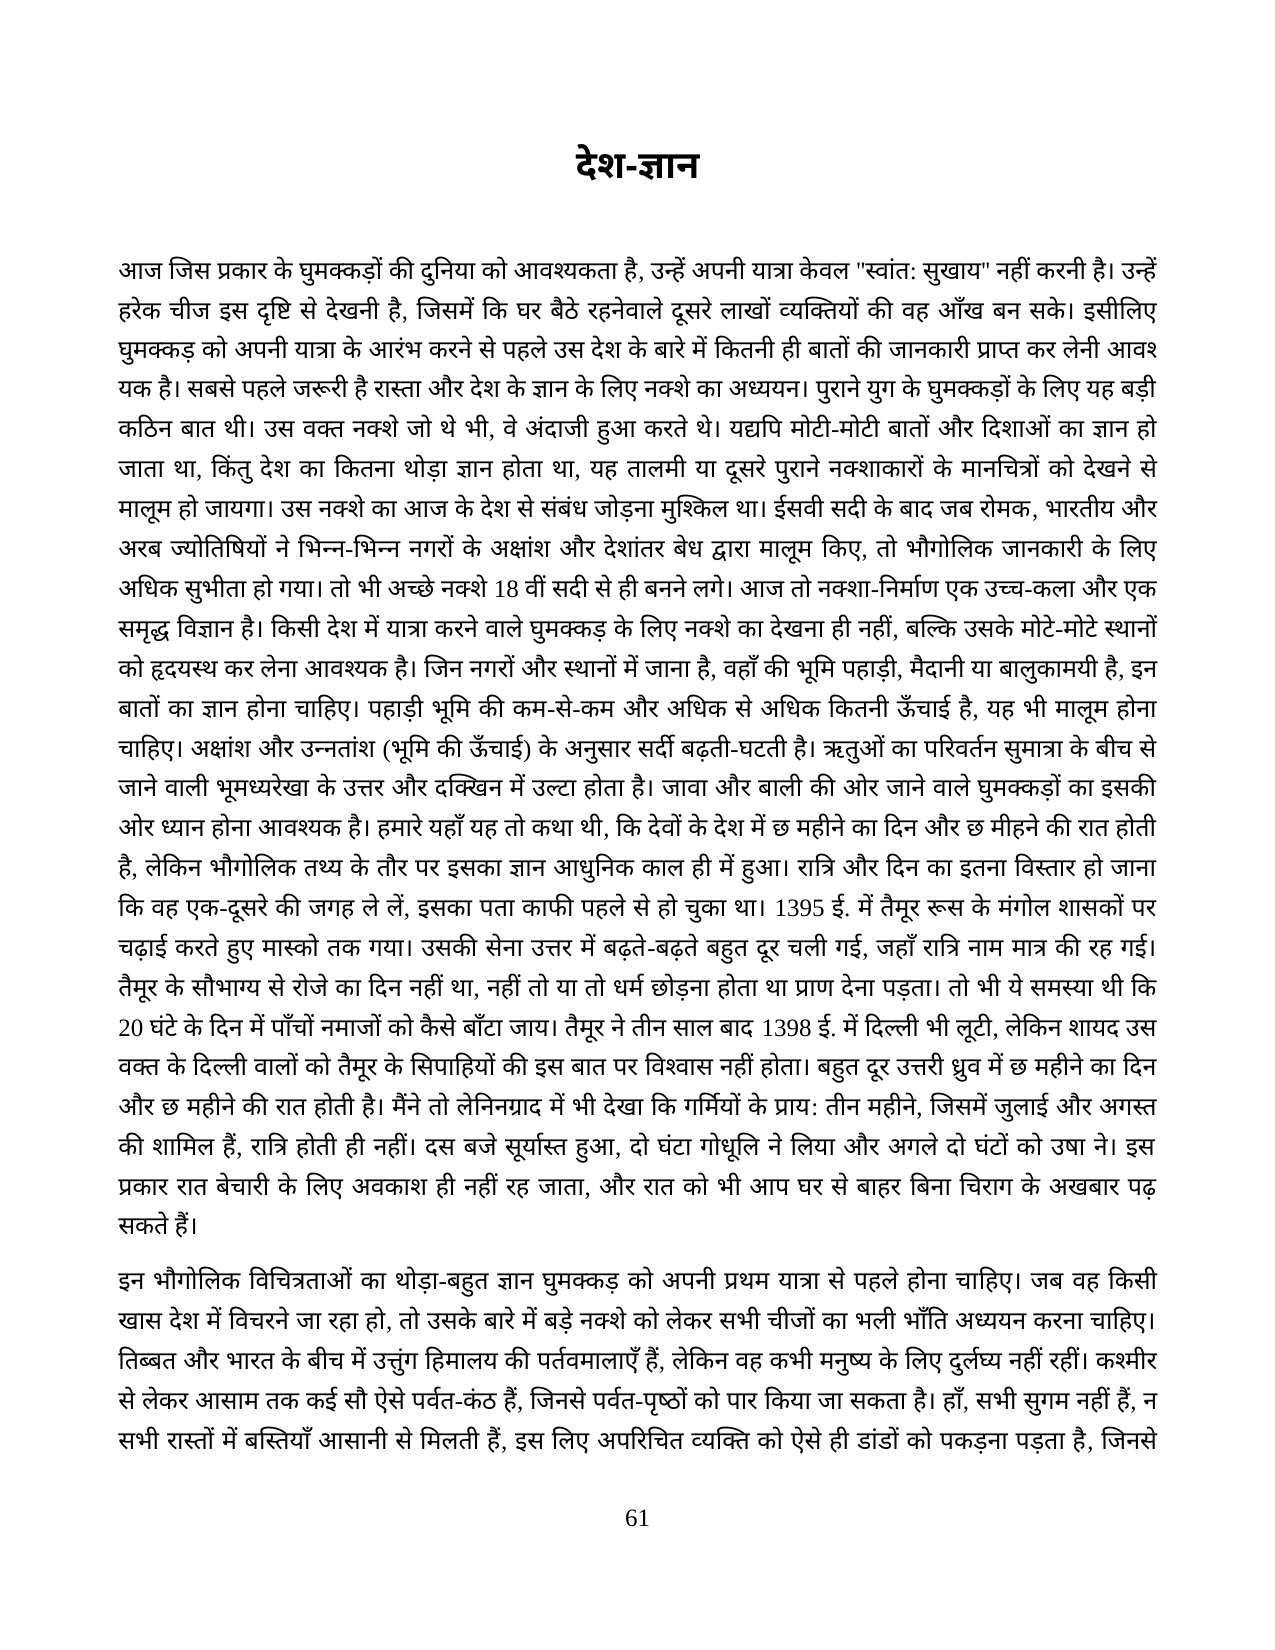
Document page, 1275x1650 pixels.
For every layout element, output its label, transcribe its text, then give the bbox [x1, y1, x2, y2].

subtitle देश-ज्ञान [118, 143, 1157, 194]
text इन भौगोलिक विचित्रताओं का थोड़ा-बहुत ज्ञान घुमक्कड़ को अपनी प्रथम यात्रा से पहले होना चाहिए। जब वह किसी खास देश में विचरने जा रहा हो, तो उसके बारे में बड़े नक्‍शे को लेकर सभी चीजों का भली भाँति अध्‍ययन करना चाहिए। तिब्‍बत और भारत के बीच में उत्तुंग हिमालय की पर्तवमालाएँ हैं, लेकिन वह कभी मनुष्‍य के लिए दुर्लघ्य नहीं रहीं। कश्‍मीर से लेकर आसाम तक कई सौ ऐसे पर्वत-कंठ हैं, जिनसे पर्वत-पृष्‍ठों को पार किया जा सकता है। हाँ, सभी सुगम नहीं हैं, न सभी रास्‍तों में बस्तियाँ आसानी से मिलती हैं, इस लिए अ‍परिचित व्‍यक्ति को ऐसे ही डांडों को पकड़ना पड़ता है, जिनसे [118, 1266, 1157, 1459]
text आज जिस प्रकार के घुमक्कड़ों की दुनिया को आवश्‍यकता है, उन्‍हें अपनी यात्रा केवल ''स्वांत: सुखाय'' नहीं करनी है। उन्‍हें हरेक चीज इस दृष्टि से देखनी है, जिसमें कि घर बैठे रहनेवाले दूसरे लाखों व्‍यक्तियों की वह आँख बन सके। इसीलिए घुमक्कड़ को अपनी यात्रा के आरंभ करने से पहले उस देश के बारे में कितनी ही बातों की जानकारी प्राप्‍त कर लेनी आवश्‍यक है। सबसे पहले जरूरी है रास्‍ता और देश के ज्ञान के लिए नक्‍शे का अध्‍ययन। पुराने युग के घुमक्कड़ों के लिए यह बड़ी कठिन बात थी। उस वक्‍त नक्‍शे जो थे भी, वे अंदाजी हुआ करते थे। यद्यपि मोटी-मोटी बातों और दिशाओं का ज्ञान हो जाता था, किंतु देश का कितना थोड़ा ज्ञान होता था, यह तालमी या दूसरे पुराने नक्‍शाकारों के मानचित्रों को देखने से मालूम हो जायगा। उस नक्‍शे का आज के देश से संबंध जोड़ना मुश्किल था। ईसवी सदी के बाद जब रोमक, भारतीय और अरब ज्‍योतिषियों ने भिन्‍न-भिन्‍न नगरों के अक्षांश और देशांतर बेध द्वारा मालूम किए, तो भौगोलिक जानकारी के लिए अधिक सुभीता हो गया। तो भी अच्‍छे नक्‍शे 18 वीं सदी से ही बनने लगे। आज तो नक्‍शा-निर्माण एक उच्‍च-कला और एक समृद्ध विज्ञान है। किसी देश में यात्रा करने वाले घुमक्कड़ के लिए नक्‍शे का देखना ही नहीं, बल्कि उसके मोटे-मोटे स्‍थानों को हृदयस्‍थ कर लेना आवश्‍यक है। जिन नगरों और स्‍थानों में जाना है, वहाँ की भूमि पहाड़ी, मैदानी या बालुकामयी है, इन बातों का ज्ञान होना चाहिए। पहाड़ी भूमि की कम-से-कम और अधिक से अधिक कितनी ऊँचाई है, यह भी मालूम होना चाहिए। अक्षांश और उन्‍नतांश (भूमि की ऊँचाई) के अनुसार सर्दी बढ़ती-घटती है। ऋतुओं का परिवर्तन सुमात्रा के बीच से जाने वाली भूमध्‍यरेखा के उत्तर और दक्खिन में उल्‍टा होता है। जावा और बाली की ओर जाने वाले घुमक्कड़ों का इसकी ओर ध्‍यान होना आवश्‍यक है। हमारे यहाँ यह तो कथा थी, कि देवों के देश में छ महीने का दिन और छ मीहने की रात होती है, लेकिन भौगोलिक तथ्‍य के तौर पर इसका ज्ञान आधुनिक काल ही में हुआ। रात्रि और दिन का इतना विस्‍तार हो जाना कि वह एक-दूसरे की जगह ले लें, इसका पता काफी पहले से हो चुका था। 1395 ई. में तैमूर रूस के मंगोल शासकों पर चढ़ाई करते हुए मास्‍को तक गया। उसकी सेना उत्तर में बढ़ते-बढ़ते बहुत दूर चली गई, जहाँ रात्रि नाम मात्र की रह गई। तैमूर के सौभाग्य से रोजे का दिन नहीं था, नहीं तो या तो धर्म छोड़ना होता था प्राण देना पड़ता। तो भी ये समस्‍या थी कि 20 घंटे के दिन में पाँचों नमाजों को कैसे बाँटा जाय। तैमूर ने तीन साल बाद 1398 ई. में दिल्‍ली भी लूटी, लेकिन शायद उस वक्‍त के दिल्‍ली वालों को तैमूर के सिपाहियों की इस बात पर विश्‍वास नहीं होता। बहुत दूर उत्तरी ध्रुव में छ महीने का दिन और छ महीने की रात होती है। मैंने तो लेनिनग्राद में भी देखा कि गर्मियों के प्राय: तीन महीने, जिसमें जुलाई और अगस्‍त की शामिल हैं, रात्रि होती ही नहीं। दस बजे सूर्यास्‍त हुआ, दो घंटा गोधूलि ने लिया और अगले दो घंटों को उषा ने। इस प्रकार रात बेचारी के लिए अवकाश ही नहीं रह जाता, और रात को भी आप घर से बाहर बिना चिराग के अखबार पढ़ सकते हैं। [118, 256, 1157, 1245]
